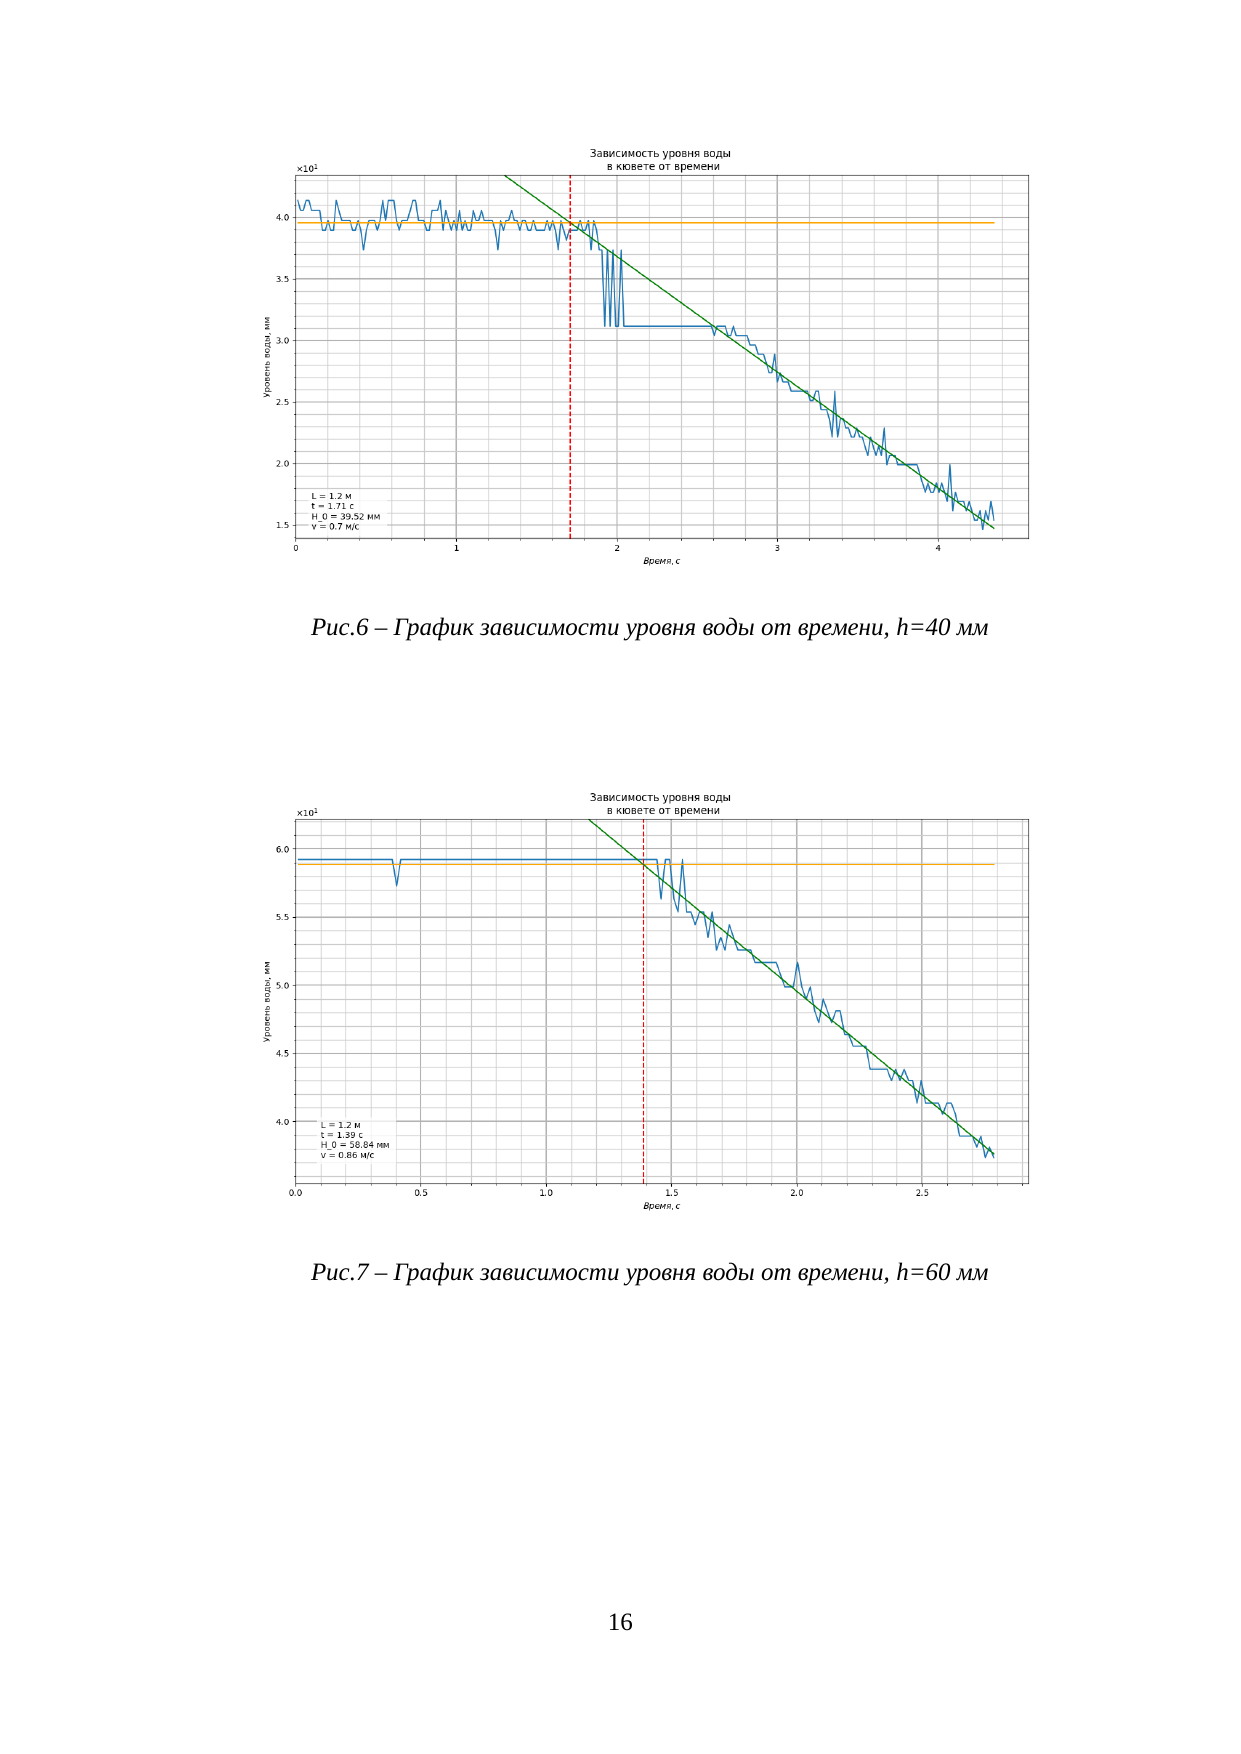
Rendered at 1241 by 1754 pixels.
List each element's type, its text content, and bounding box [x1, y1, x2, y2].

picture [177, 763, 1123, 1235]
text Рис.6 – График зависимости уровня воды от времени, h=40 мм [177, 612, 1122, 641]
picture [177, 118, 1123, 590]
text Рис.7 – График зависимости уровня воды от времени, h=60 мм [177, 1257, 1122, 1286]
